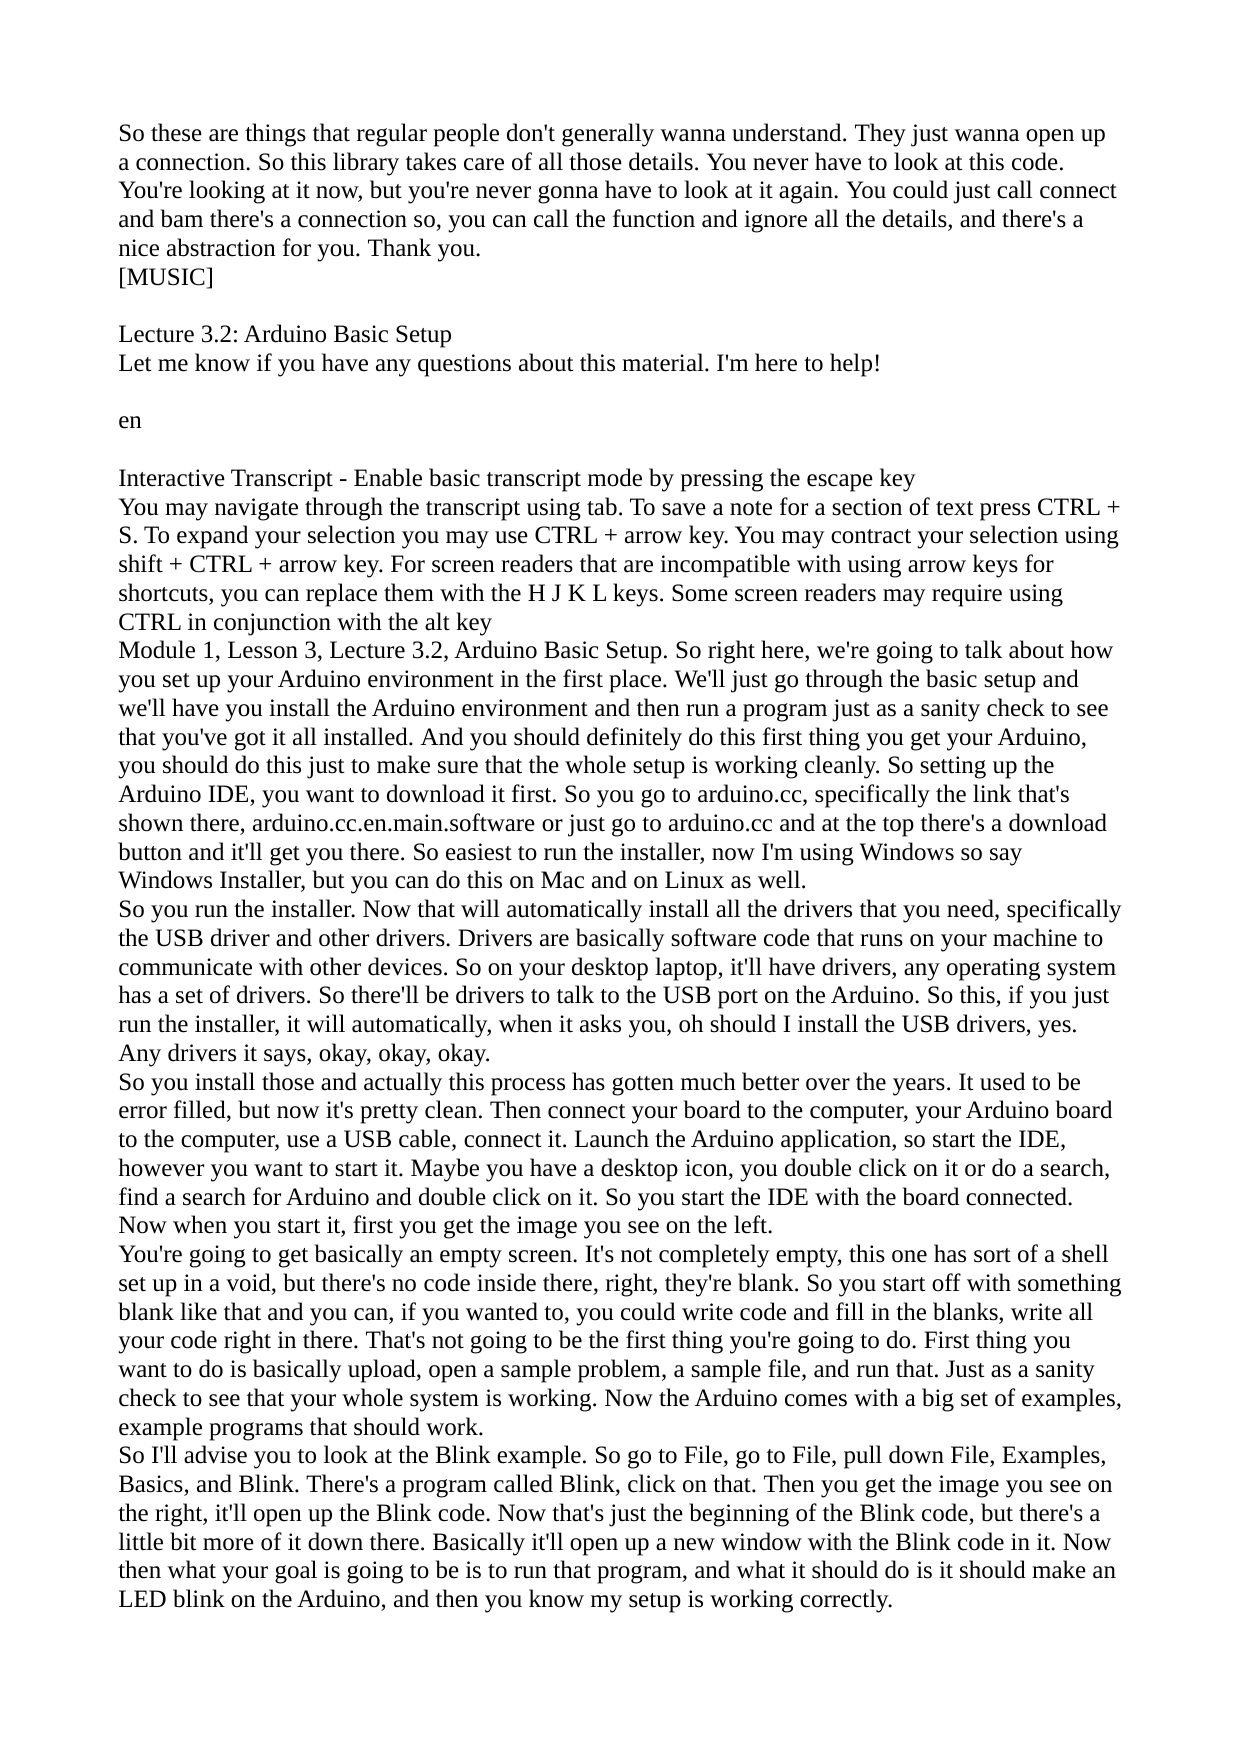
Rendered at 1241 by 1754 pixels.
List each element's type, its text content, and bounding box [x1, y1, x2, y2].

text ​So you install those and actually this process has gotten much better over the years. ​It used to be error filled, but now it's pretty clean. ​Then connect your board to the computer, your Arduino board to the computer, use a USB cable, ​connect it. ​Launch the Arduino application, so start the IDE, however you want to start it. ​Maybe you have a desktop icon, you double click on it or do a search, find a search ​for Arduino and double click on it. ​So you start the IDE with the board connected. ​Now when you start it, first you get the image you see on the left. [118, 1067, 1122, 1239]
text Lecture 3.2: Arduino Basic Setup [118, 319, 1122, 348]
text Interactive Transcript - Enable basic transcript mode by pressing the escape key [118, 463, 1122, 492]
text ​So you run the installer. ​Now that will automatically install all the drivers that you need, specifically the USB ​driver and other drivers. ​Drivers are basically software code that runs on your machine to communicate with other ​devices. ​So on your desktop laptop, it'll have drivers, any operating system has a set of drivers. ​So there'll be drivers to talk to the USB port on the Arduino. ​So this, if you just run the installer, it will automatically, when it asks you, oh should ​I install the USB drivers, yes. ​Any drivers it says, okay, okay, okay. [118, 894, 1122, 1067]
text ​So these are things that regular people don't generally wanna understand. ​They just wanna open up a connection. ​So this library takes care of all those details. ​You never have to look at this code. ​You're looking at it now, but you're never gonna have to look at it again. ​You could just call connect and bam there's a connection so, you can call ​the function and ignore all the details, and there's a nice abstraction for you. ​Thank you. [118, 118, 1122, 262]
text en [118, 406, 1122, 434]
text Let me know if you have any questions about this material. I'm here to help! [118, 348, 1122, 377]
text You may navigate through the transcript using tab. To save a note for a section of text press CTRL + S. To expand your selection you may use CTRL + arrow key. You may contract your selection using shift + CTRL + arrow key. For screen readers that are incompatible with using arrow keys for shortcuts, you can replace them with the H J K L keys. Some screen readers may require using CTRL in conjunction with the alt key [118, 492, 1122, 636]
text ​You're going to get basically an empty screen. ​It's not completely empty, this one has sort of a shell set up in a void, but there's no ​code inside there, right, they're blank. ​So you start off with something blank like that and you can, if you wanted to, you could ​write code and fill in the blanks, write all your code right in there. ​That's not going to be the first thing you're going to do. ​First thing you want to do is basically upload, open a sample problem, a sample file, and ​run that. ​Just as a sanity check to see that your whole system is working. ​Now the Arduino comes with a big set of examples, example programs that should work. [118, 1239, 1122, 1441]
text ​So I'll advise you to look at the Blink example. ​So go to File, go to File, pull down File, Examples, Basics, and Blink. ​There's a program called Blink, click on that. ​Then you get the image you see on the right, it'll open up the Blink code. ​Now that's just the beginning of the Blink code, but there's a little bit more of it ​down there. ​Basically it'll open up a new window with the Blink code in it. ​Now then what your goal is going to be is to run that program, and what it should do ​is it should make an LED blink on the Arduino, and then you know my setup is working correctly. [118, 1441, 1122, 1613]
text ​Module 1, Lesson 3, Lecture 3.2, Arduino Basic Setup. ​So right here, we're going to talk about how you set up your Arduino environment in the ​first place. ​We'll just go through the basic setup and we'll have you install the Arduino environment ​and then run a program just as a sanity check to see that you've got it all installed. ​And you should definitely do this first thing you get your Arduino, you should do this just ​to make sure that the whole setup is working cleanly. ​So setting up the Arduino IDE, you want to download it first. ​So you go to arduino.cc, specifically the link that's shown there, arduino.cc.en.main.software ​or just go to arduino.cc and at the top there's a download button and it'll get you there. ​So easiest to run the installer, now I'm using Windows so say Windows Installer, but you ​can do this on Mac and on Linux as well. [118, 636, 1122, 894]
text ​[MUSIC] [118, 262, 1122, 291]
text ​ [118, 434, 1122, 463]
